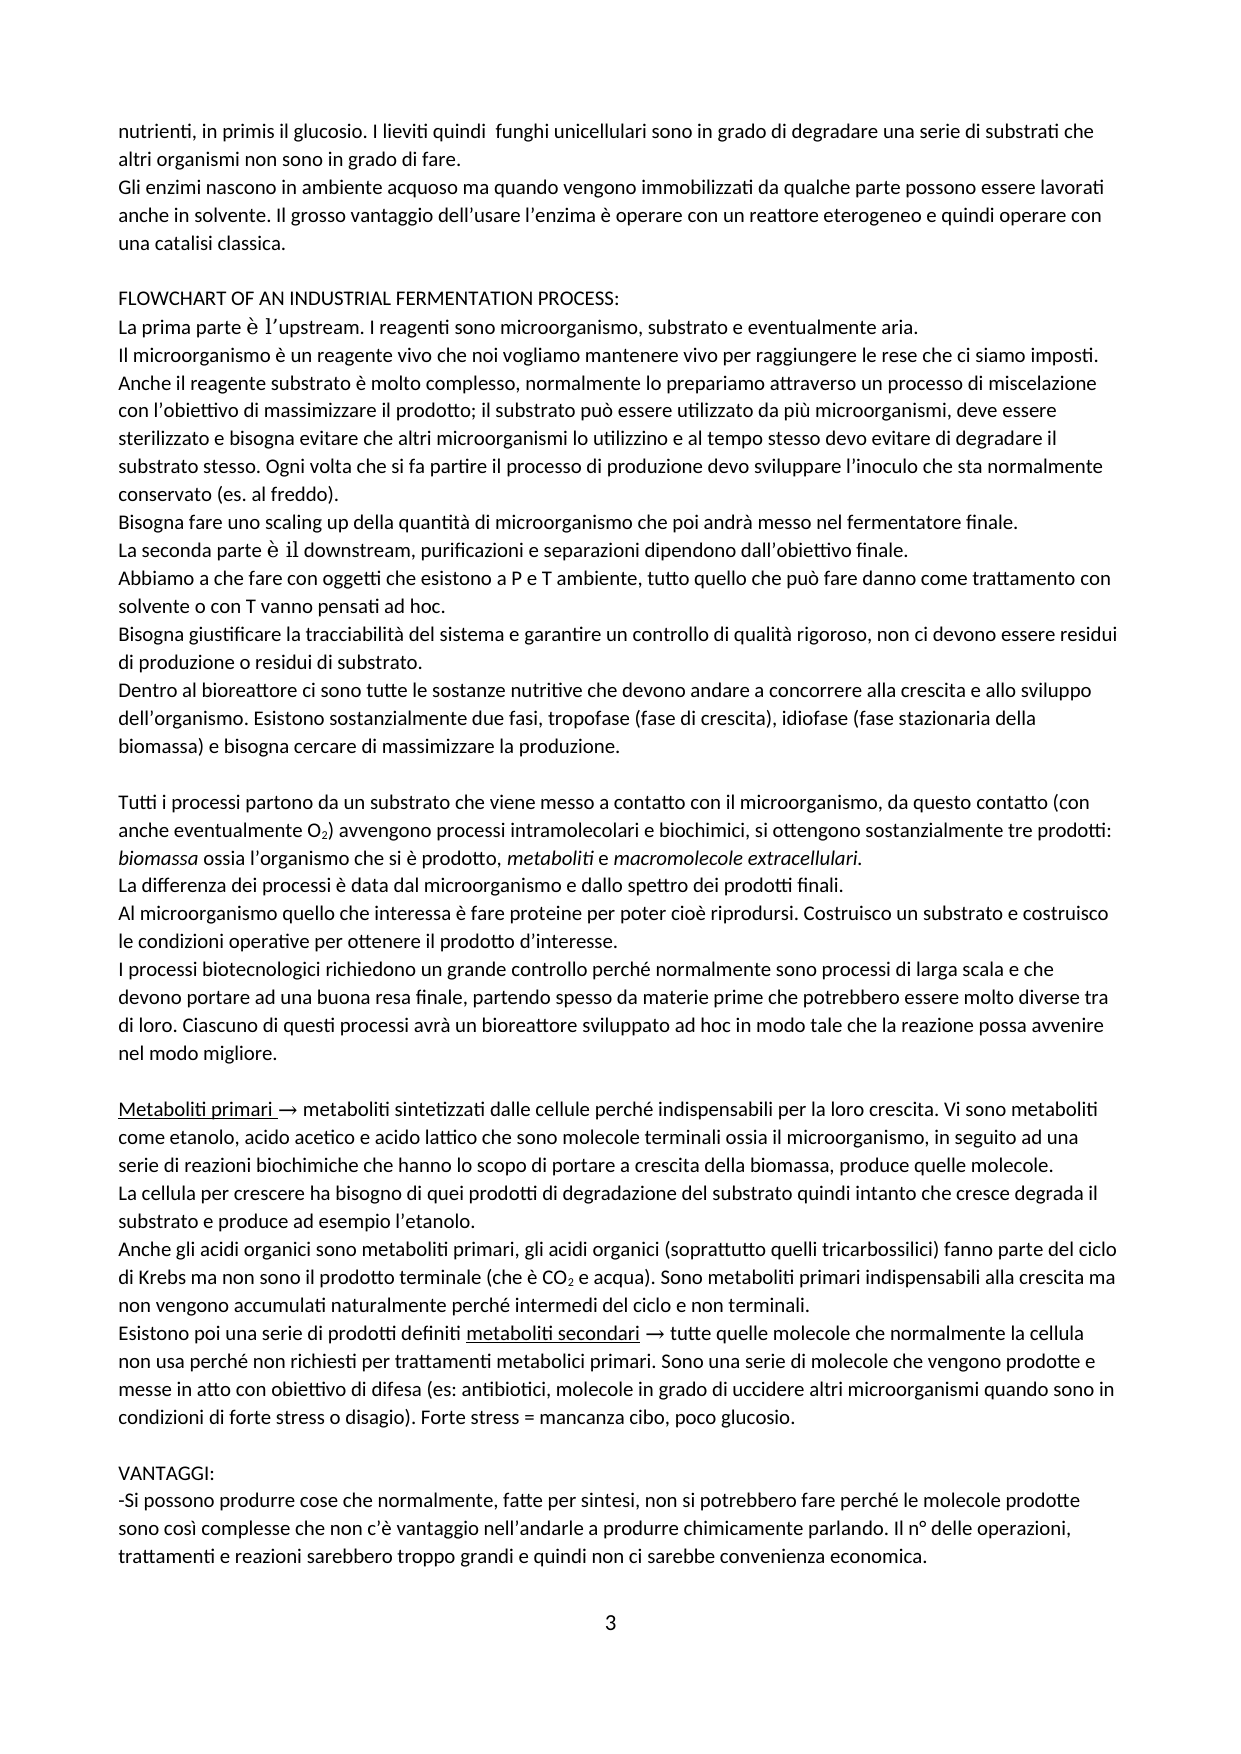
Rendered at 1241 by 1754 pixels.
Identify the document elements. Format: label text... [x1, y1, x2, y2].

text nutrienti, in primis il glucosio. I lieviti quindi funghi unicellulari sono in grado di degradare una serie di substrati che altri organismi non sono in grado di fare. Gli enzimi nascono in ambiente acquoso ma quando vengono immobilizzati da qualche parte possono essere lavorati anche in solvente. Il grosso vantaggio dell’usare l’enzima è operare con un reattore eterogeneo e quindi operare con una catalisi classica. FLOWCHART OF AN INDUSTRIAL FERMENTATION PROCESS: La prima parte è l’upstream. I reagenti sono microorganismo, substrato e eventualmente aria. Il microorganismo è un reagente vivo che noi vogliamo mantenere vivo per raggiungere le rese che ci siamo imposti. Anche il reagente substrato è molto complesso, normalmente lo prepariamo attraverso un processo di miscelazione con l’obiettivo di massimizzare il prodotto; il substrato può essere utilizzato da più microorganismi, deve essere sterilizzato e bisogna evitare che altri microorganismi lo utilizzino e al tempo stesso devo evitare di degradare il substrato stesso. Ogni volta che si fa partire il processo di produzione devo sviluppare l’inoculo che sta normalmente conservato (es. al freddo). Bisogna fare uno scaling up della quantità di microorganismo che poi andrà messo nel fermentatore finale. La seconda parte è il downstream, purificazioni e separazioni dipendono dall’obiettivo finale. Abbiamo a che fare con oggetti che esistono a P e T ambiente, tutto quello che può fare danno come trattamento con solvente o con T vanno pensati ad hoc. Bisogna giustificare la tracciabilità del sistema e garantire un controllo di qualità rigoroso, non ci devono essere residui di produzione o residui di substrato. Dentro al bioreattore ci sono tutte le sostanze nutritive che devono andare a concorrere alla crescita e allo sviluppo dell’organismo. Esistono sostanzialmente due fasi, tropofase (fase di crescita), idiofase (fase stazionaria della biomassa) e bisogna cercare di massimizzare la produzione. Tutti i processi partono da un substrato che viene messo a contatto con il microorganismo, da questo contatto (con anche eventualmente O2) avvengono processi intramolecolari e biochimici, si ottengono sostanzialmente tre prodotti: biomassa ossia l’organismo che si è prodotto, metaboliti e macromolecole extracellulari. La differenza dei processi è data dal microorganismo e dallo spettro dei prodotti finali. Al microorganismo quello che interessa è fare proteine per poter cioè riprodursi. Costruisco un substrato e costruisco le condizioni operative per ottenere il prodotto d’interesse. I processi biotecnologici richiedono un grande controllo perché normalmente sono processi di larga scala e che devono portare ad una buona resa finale, partendo spesso da materie prime che potrebbero essere molto diverse tra di loro. Ciascuno di questi processi avrà un bioreattore sviluppato ad hoc in modo tale che la reazione possa avvenire nel modo migliore. Metaboliti primari → metaboliti sintetizzati dalle cellule perché indispensabili per la loro crescita. Vi sono metaboliti come etanolo, acido acetico e acido lattico che sono molecole terminali ossia il microorganismo, in seguito ad una serie di reazioni biochimiche che hanno lo scopo di portare a crescita della biomassa, produce quelle molecole. La cellula per crescere ha bisogno di quei prodotti di degradazione del substrato quindi intanto che cresce degrada il substrato e produce ad esempio l’etanolo. Anche gli acidi organici sono metaboliti primari, gli acidi organici (soprattutto quelli tricarbossilici) fanno parte del ciclo di Krebs ma non sono il prodotto terminale (che è CO2 e acqua). Sono metaboliti primari indispensabili alla crescita ma non vengono accumulati naturalmente perché intermedi del ciclo e non terminali. Esistono poi una serie di prodotti definiti metaboliti secondari → tutte quelle molecole che normalmente la cellula non usa perché non richiesti per trattamenti metabolici primari. Sono una serie di molecole che vengono prodotte e messe in atto con obiettivo di difesa (es: antibiotici, molecole in grado di uccidere altri microorganismi quando sono in condizioni di forte stress o disagio). Forte stress = mancanza cibo, poco glucosio. VANTAGGI: -Si possono produrre cose che normalmente, fatte per sintesi, non si potrebbero fare perché le molecole prodotte sono così complesse che non c’è vantaggio nell’andarle a produrre chimicamente parlando. Il n° delle operazioni, trattamenti e reazioni sarebbero troppo grandi e quindi non ci sarebbe convenienza economica. [118, 118, 1122, 1569]
